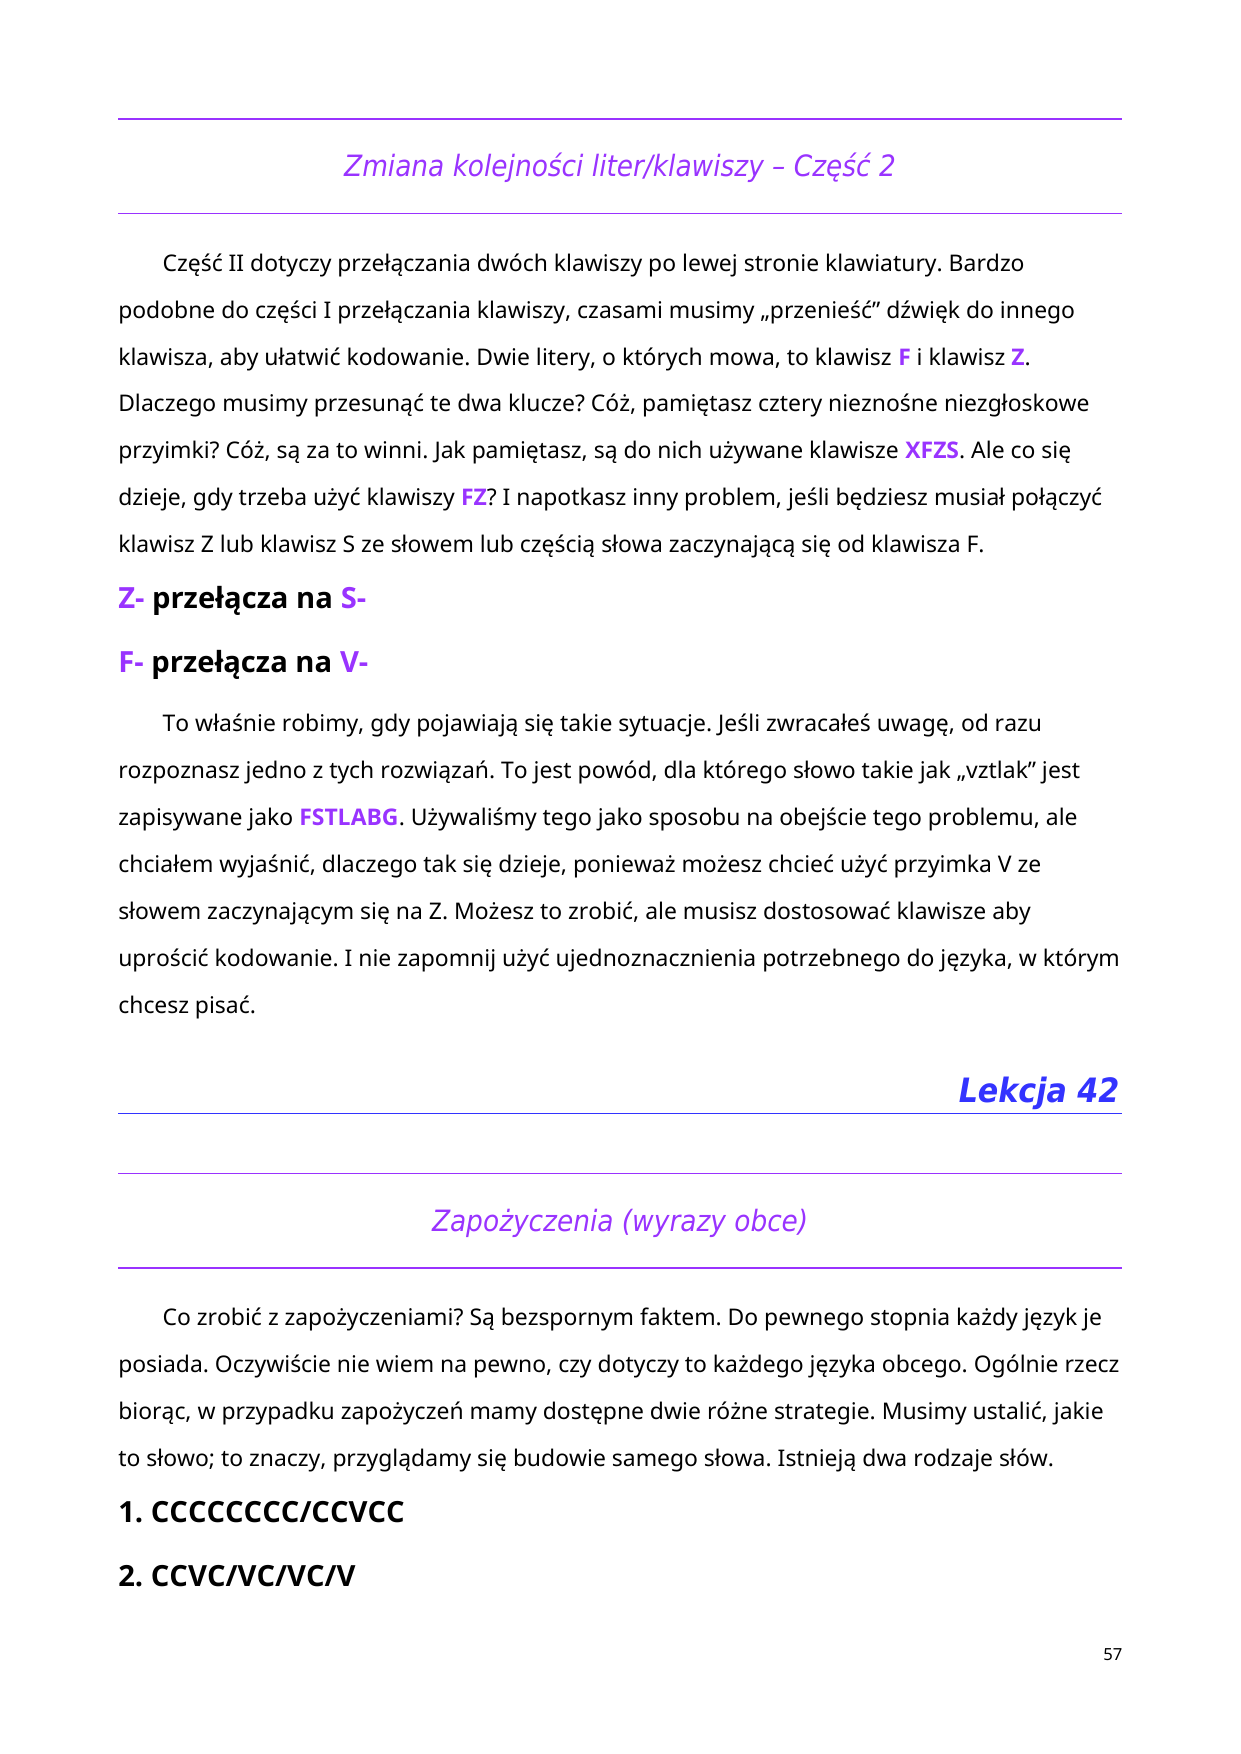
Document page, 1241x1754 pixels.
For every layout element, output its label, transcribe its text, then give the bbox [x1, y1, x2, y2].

text To właśnie robimy, gdy pojawiają się takie sytuacje. Jeśli zwracałeś uwagę, od razu rozpoznasz jedno z tych rozwiązań. To jest powód, dla którego słowo takie jak „vztlak” jest zapisywane jako FSTLABG. Używaliśmy tego jako sposobu na obejście tego problemu, ale chciałem wyjaśnić, dlaczego tak się dzieje, ponieważ możesz chcieć użyć przyimka V ze słowem zaczynającym się na Z. Możesz to zrobić, ale musisz dostosować klawisze aby uprościć kodowanie. I nie zapomnij użyć ujednoznacznienia potrzebnego do języka, w którym chcesz pisać. [118, 707, 1122, 1020]
text 1. CCCCCCCC/CCVCC [118, 1492, 1122, 1531]
text Z- przełącza na S- [118, 578, 1122, 617]
text 2. CCVC/VC/VC/V [118, 1555, 1122, 1595]
subtitle Lekcja 42 [118, 1068, 1122, 1113]
text F- przełącza na V- [118, 641, 1122, 681]
subtitle Zmiana kolejności liter/klawiszy – Część 2 [118, 120, 1122, 213]
text Co zrobić z zapożyczeniami? Są bezspornym faktem. Do pewnego stopnia każdy język je posiada. Oczywiście nie wiem na pewno, czy dotyczy to każdego języka obcego. Ogólnie rzecz biorąc, w przypadku zapożyczeń mamy dostępne dwie różne strategie. Musimy ustalić, jakie to słowo; to znaczy, przyglądamy się budowie samego słowa. Istnieją dwa rodzaje słów. [118, 1301, 1122, 1473]
subtitle Zapożyczenia (wyrazy obce) [118, 1174, 1122, 1267]
text Część II dotyczy przełączania dwóch klawiszy po lewej stronie klawiatury. Bardzo podobne do części I przełączania klawiszy, czasami musimy „przenieść” dźwięk do innego klawisza, aby ułatwić kodowanie. Dwie litery, o których mowa, to klawisz F i klawisz Z. Dlaczego musimy przesunąć te dwa klucze? Cóż, pamiętasz cztery nieznośne niezgłoskowe przyimki? Cóż, są za to winni. Jak pamiętasz, są do nich używane klawisze XFZS. Ale co się dzieje, gdy trzeba użyć klawiszy FZ? I napotkasz inny problem, jeśli będziesz musiał połączyć klawisz Z lub klawisz S ze słowem lub częścią słowa zaczynającą się od klawisza F. [118, 247, 1122, 559]
